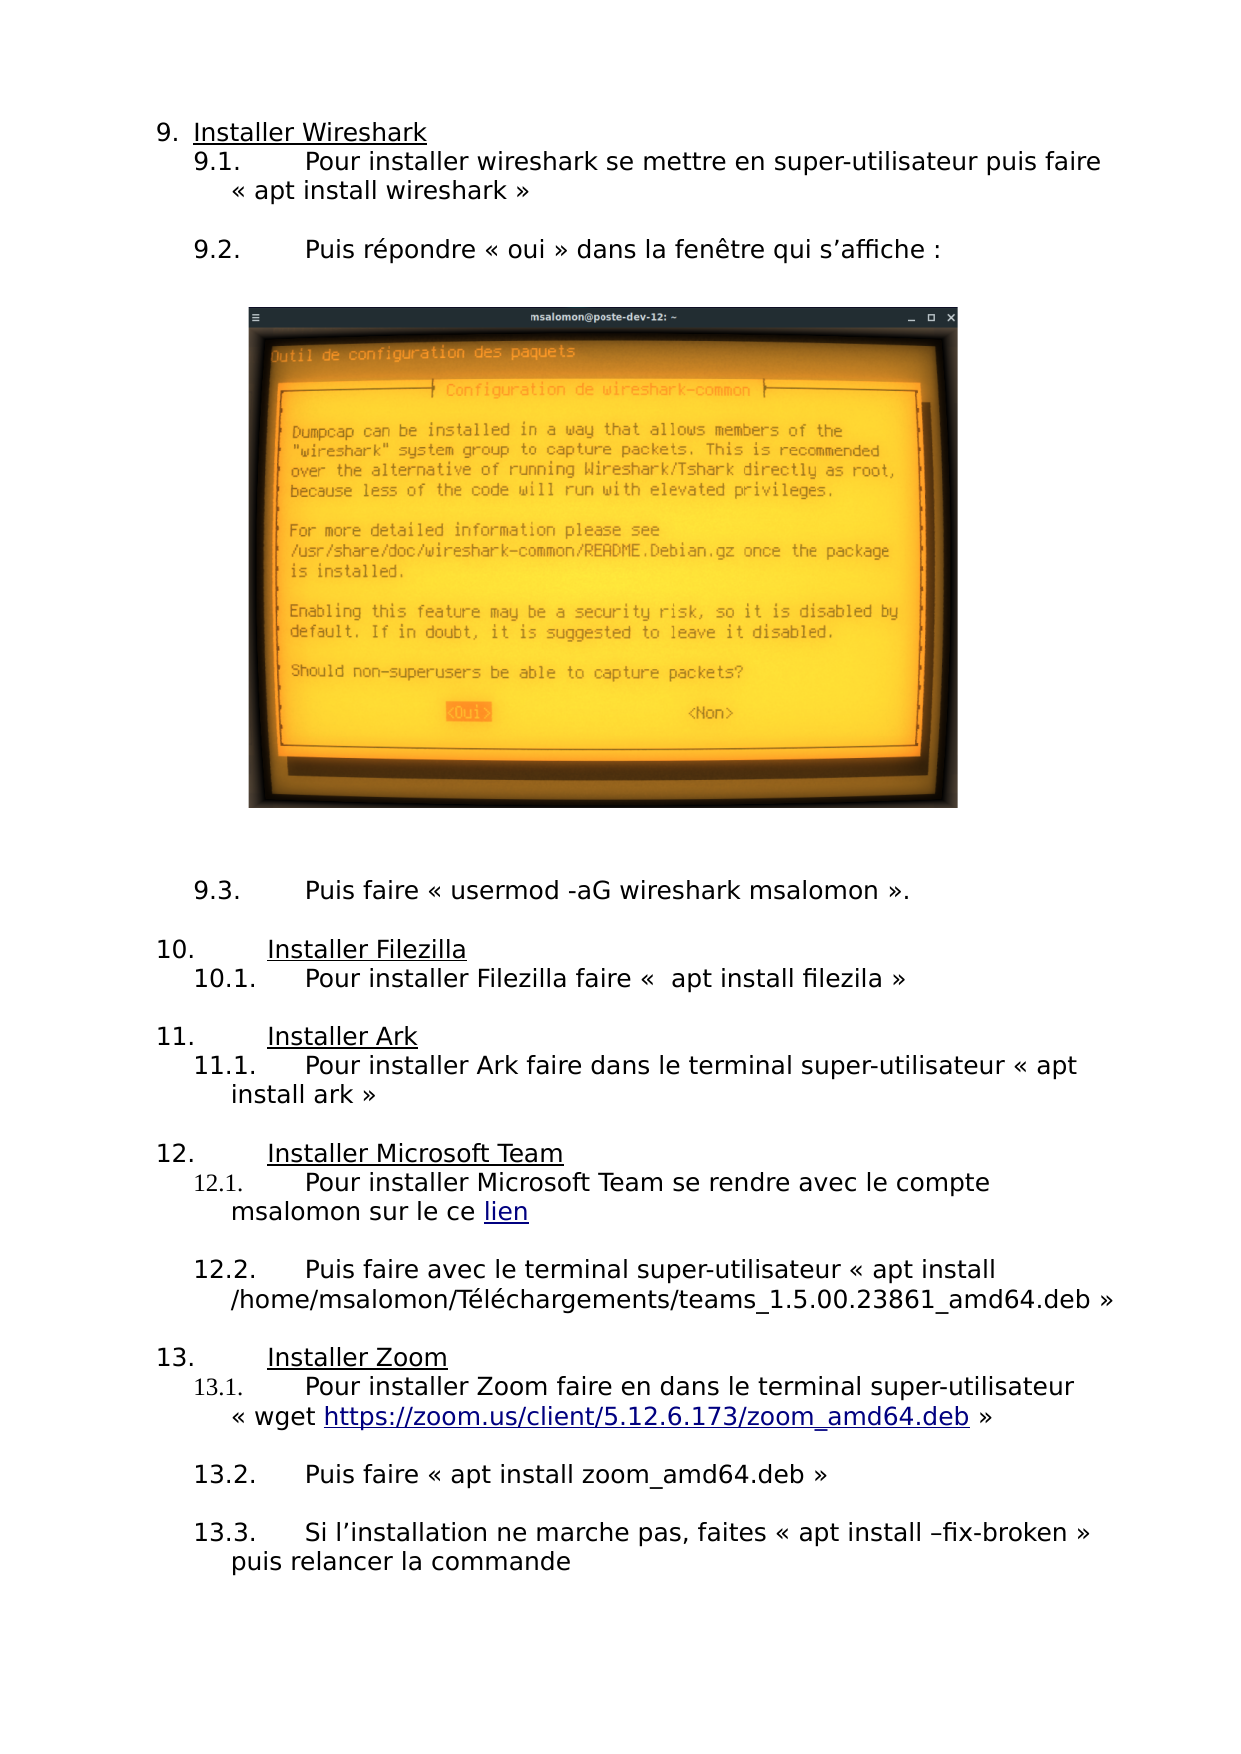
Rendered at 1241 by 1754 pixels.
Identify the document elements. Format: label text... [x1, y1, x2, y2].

list Puis faire « usermod -aG wireshark msalomon ». [193, 876, 1122, 906]
list Puis faire « apt install zoom_amd64.deb » [193, 1460, 1122, 1489]
list Installer Ark [156, 1022, 1122, 1051]
list Installer Microsoft Team [156, 1139, 1122, 1168]
list Puis faire avec le terminal super-utilisateur « apt install /home/msalomon/Téléchargements/teams_1.5.00.23861_amd64.deb » [193, 1256, 1122, 1314]
list Installer Wireshark [156, 118, 1122, 147]
picture [248, 307, 958, 808]
list Pour installer wireshark se mettre en super-utilisateur puis faire « apt install wireshark » [193, 147, 1122, 206]
list Installer Filezilla [156, 935, 1122, 964]
list Pour installer Ark faire dans le terminal super-utilisateur « apt install ark » [193, 1051, 1122, 1110]
list Pour installer Filezilla faire « apt install filezila » [193, 964, 1122, 993]
list Si l’installation ne marche pas, faites « apt install –fix-broken » puis relancer la commande [193, 1518, 1122, 1577]
list Puis répondre « oui » dans la fenêtre qui s’affiche : [193, 235, 1122, 264]
list Pour installer Zoom faire en dans le terminal super-utilisateur « wget https://zoom.us/client/5.12.6.173/zoom_amd64.deb » [193, 1372, 1122, 1431]
list Installer Zoom [156, 1343, 1122, 1372]
list Pour installer Microsoft Team se rendre avec le compte msalomon sur le ce lien [193, 1168, 1122, 1227]
